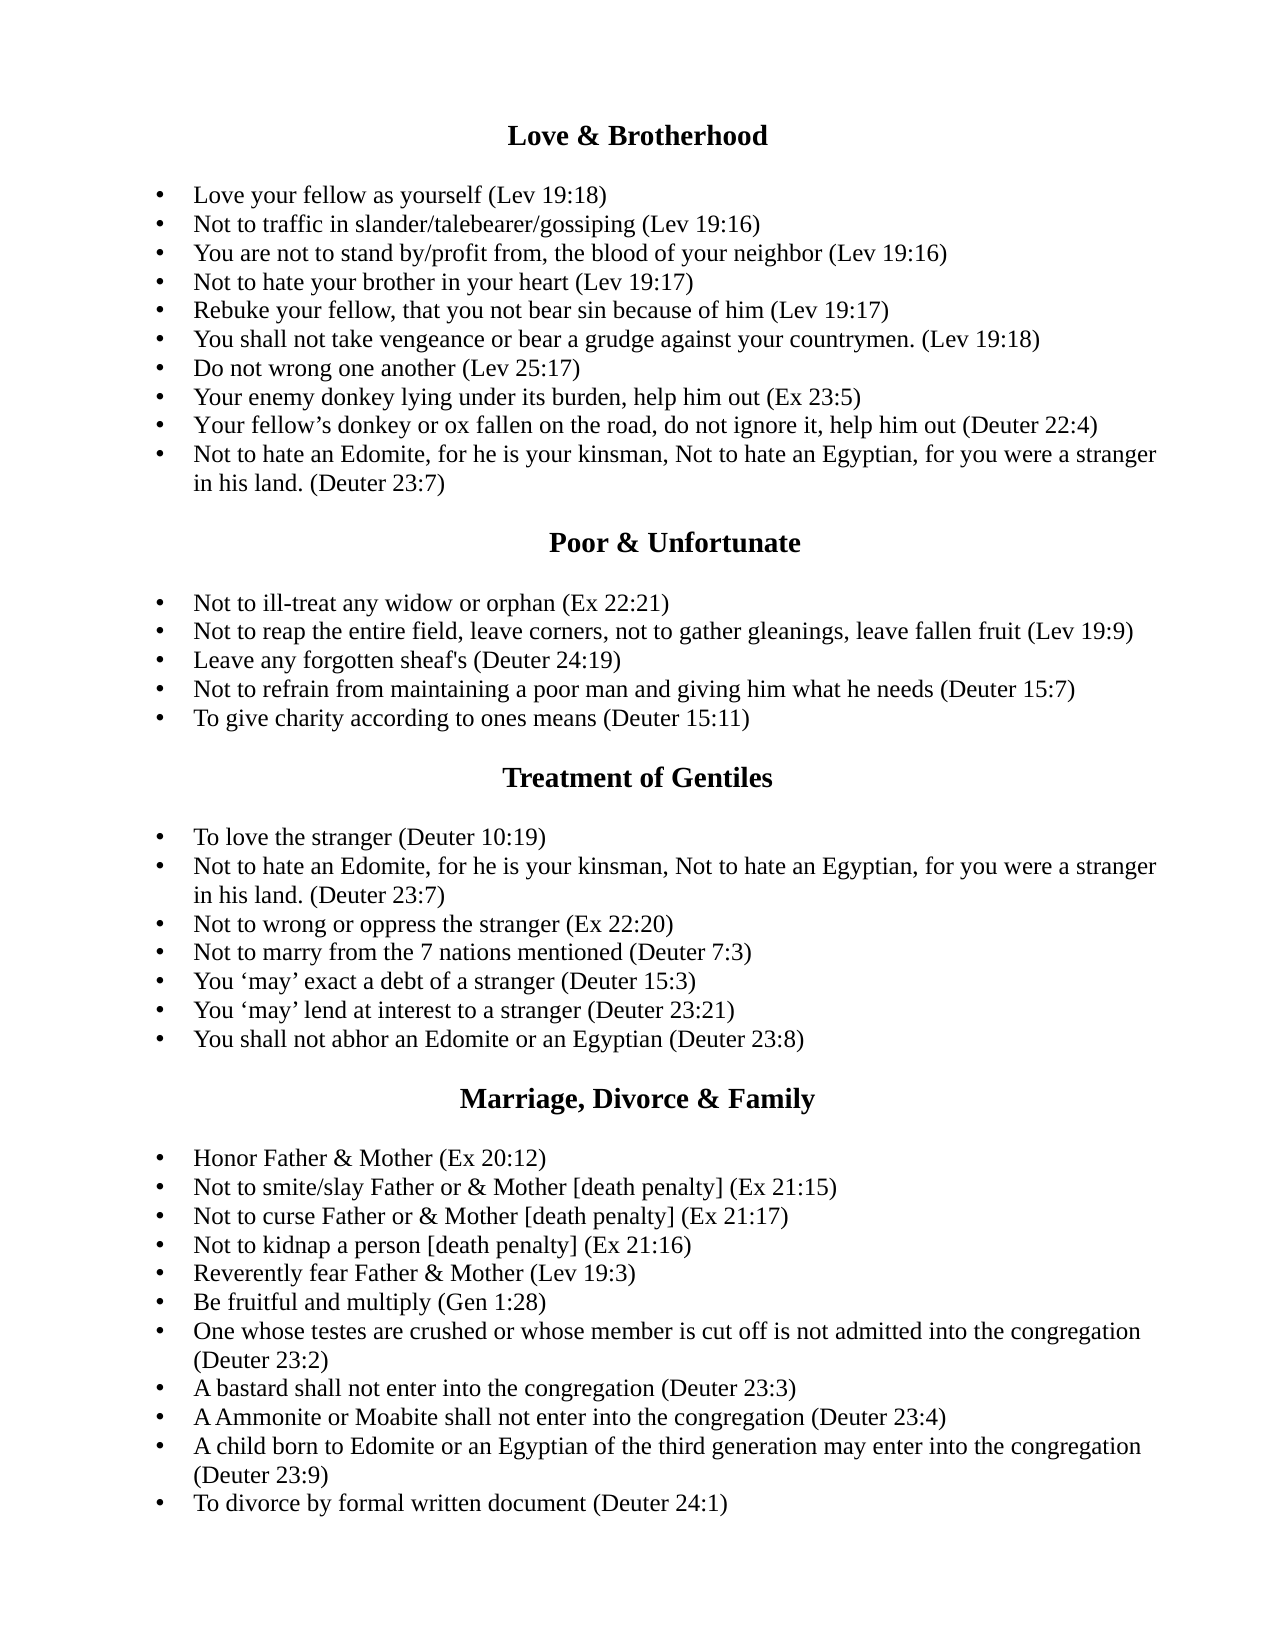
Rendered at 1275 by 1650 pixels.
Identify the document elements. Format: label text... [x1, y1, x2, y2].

list Poor & Unfortunate [156, 525, 1157, 559]
list Not to ill-treat any widow or orphan (Ex 22:21) [156, 588, 1157, 616]
text Treatment of Gentiles [118, 760, 1157, 794]
list Rebuke your fellow, that you not bear sin because of him (Lev 19:17) [156, 295, 1157, 324]
list Not to smite/slay Father or & Mother [death penalty] (Ex 21:15) [156, 1172, 1157, 1201]
list Be fruitful and multiply (Gen 1:28) [156, 1287, 1157, 1316]
list Do not wrong one another (Lev 25:17) [156, 353, 1157, 382]
text Love & Brotherhood [118, 118, 1157, 152]
list Not to hate your brother in your heart (Lev 19:17) [156, 267, 1157, 295]
list Your fellow’s donkey or ox fallen on the road, do not ignore it, help him out (Deuter 22:4) [156, 410, 1157, 439]
list One whose testes are crushed or whose member is cut off is not admitted into the congregation (Deuter 23:2) [156, 1316, 1157, 1373]
list A Ammonite or Moabite shall not enter into the congregation (Deuter 23:4) [156, 1402, 1157, 1431]
list Leave any forgotten sheaf's (Deuter 24:19) [156, 645, 1157, 674]
list Not to curse Father or & Mother [death penalty] (Ex 21:17) [156, 1201, 1157, 1230]
list Not to hate an Edomite, for he is your kinsman, Not to hate an Egyptian, for you were a stranger in his land. (Deuter 23:7) [156, 851, 1157, 909]
list Your enemy donkey lying under its burden, help him out (Ex 23:5) [156, 382, 1157, 410]
list You ‘may’ exact a debt of a stranger (Deuter 15:3) [156, 966, 1157, 995]
list Not to marry from the 7 nations mentioned (Deuter 7:3) [156, 937, 1157, 966]
list Honor Father & Mother (Ex 20:12) [156, 1143, 1157, 1172]
list To divorce by formal written document (Deuter 24:1) [156, 1488, 1157, 1517]
list Love your fellow as yourself (Lev 19:18) [156, 180, 1157, 209]
list Not to traffic in slander/talebearer/gossiping (Lev 19:16) [156, 209, 1157, 238]
list Not to reap the entire field, leave corners, not to gather gleanings, leave fallen fruit (Lev 19:9) [156, 616, 1157, 645]
list You ‘may’ lend at interest to a stranger (Deuter 23:21) [156, 995, 1157, 1024]
list A bastard shall not enter into the congregation (Deuter 23:3) [156, 1373, 1157, 1402]
list A child born to Edomite or an Egyptian of the third generation may enter into the congregation (Deuter 23:9) [156, 1431, 1157, 1488]
list To give charity according to ones means (Deuter 15:11) [156, 703, 1157, 731]
text Marriage, Divorce & Family [118, 1081, 1157, 1115]
list To love the stranger (Deuter 10:19) [156, 822, 1157, 851]
list Not to hate an Edomite, for he is your kinsman, Not to hate an Egyptian, for you were a stranger in his land. (Deuter 23:7) [156, 439, 1157, 497]
list Not to refrain from maintaining a poor man and giving him what he needs (Deuter 15:7) [156, 674, 1157, 703]
list You are not to stand by/profit from, the blood of your neighbor (Lev 19:16) [156, 238, 1157, 267]
list You shall not abhor an Edomite or an Egyptian (Deuter 23:8) [156, 1024, 1157, 1052]
list Reverently fear Father & Mother (Lev 19:3) [156, 1258, 1157, 1287]
list Not to kidnap a person [death penalty] (Ex 21:16) [156, 1230, 1157, 1258]
list You shall not take vengeance or bear a grudge against your countrymen. (Lev 19:18) [156, 324, 1157, 353]
list Not to wrong or oppress the stranger (Ex 22:20) [156, 909, 1157, 937]
